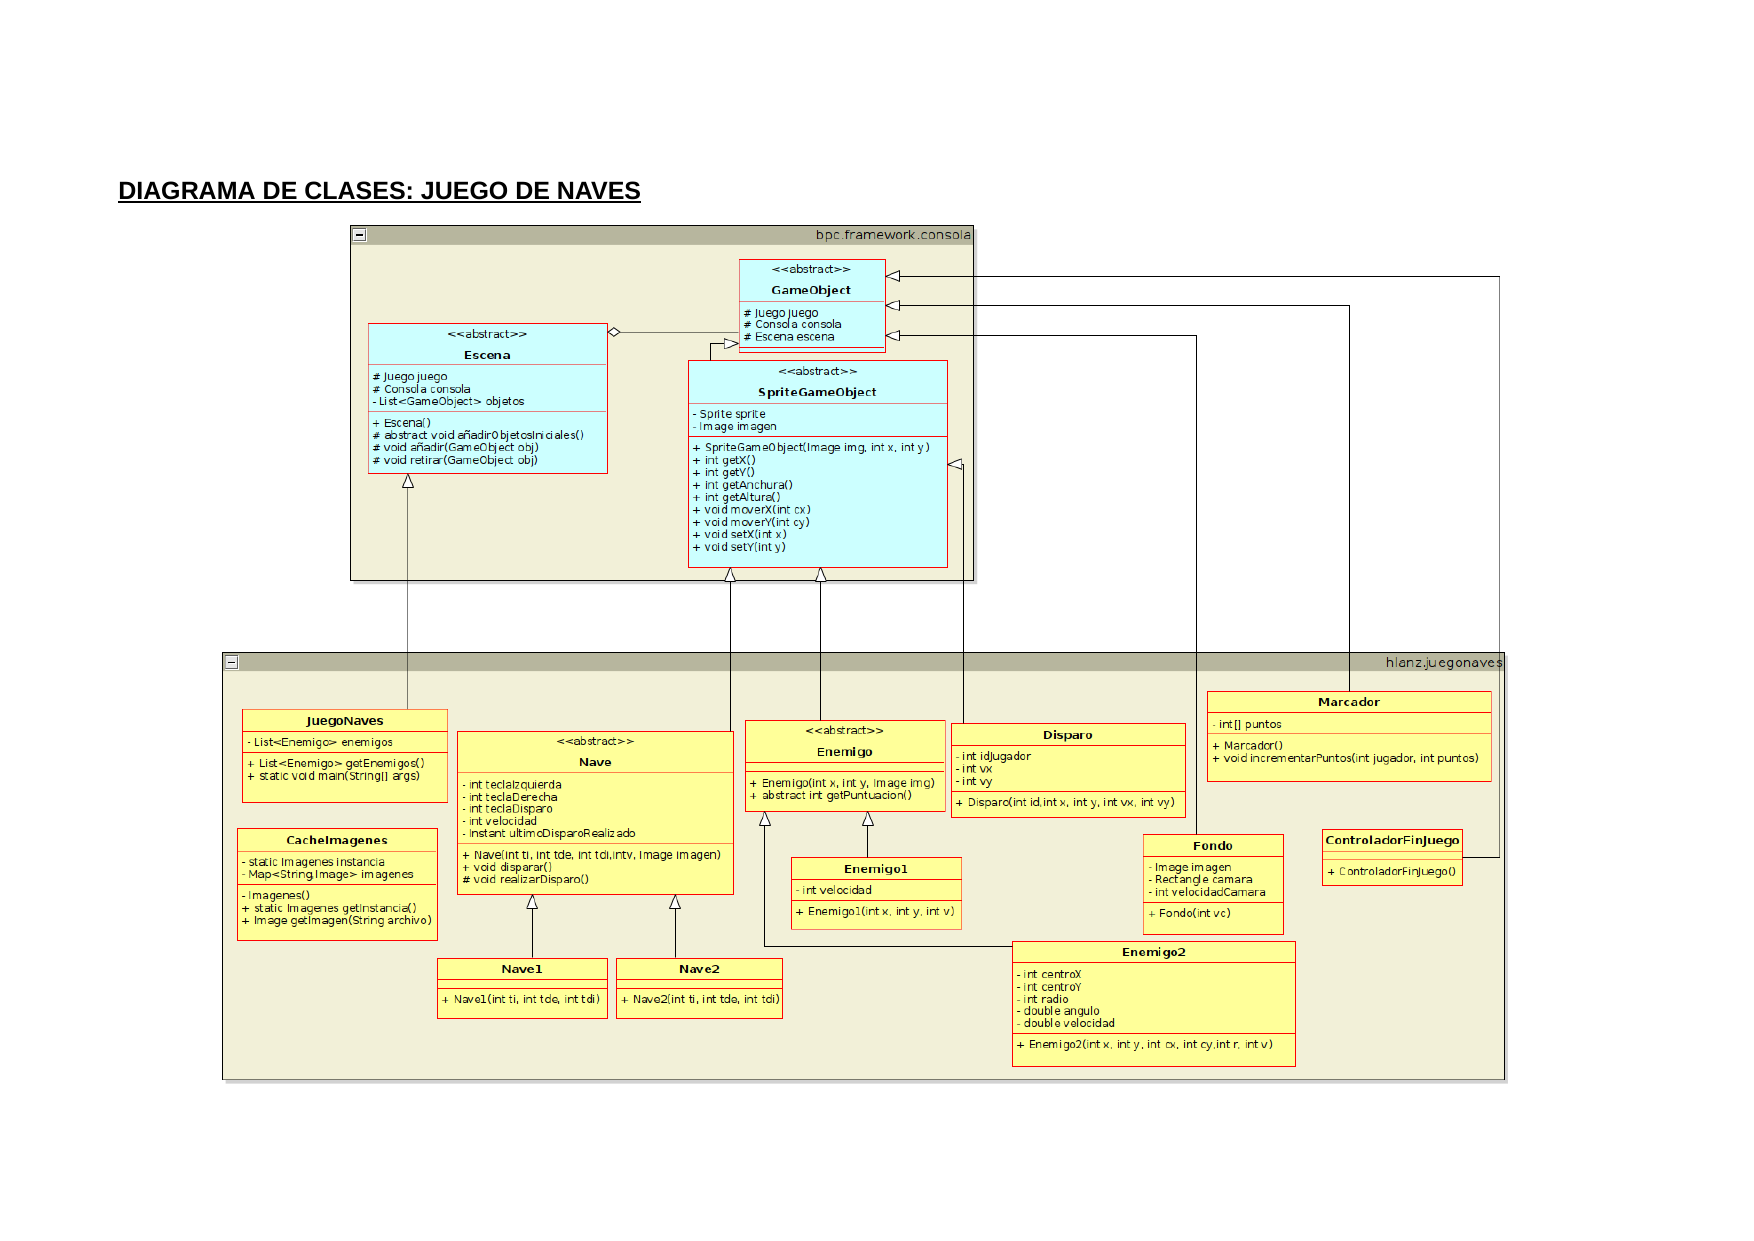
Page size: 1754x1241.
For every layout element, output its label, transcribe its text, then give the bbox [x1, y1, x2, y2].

picture [210, 215, 1515, 1087]
text DIAGRAMA DE CLASES: JUEGO DE NAVES [118, 176, 1636, 205]
